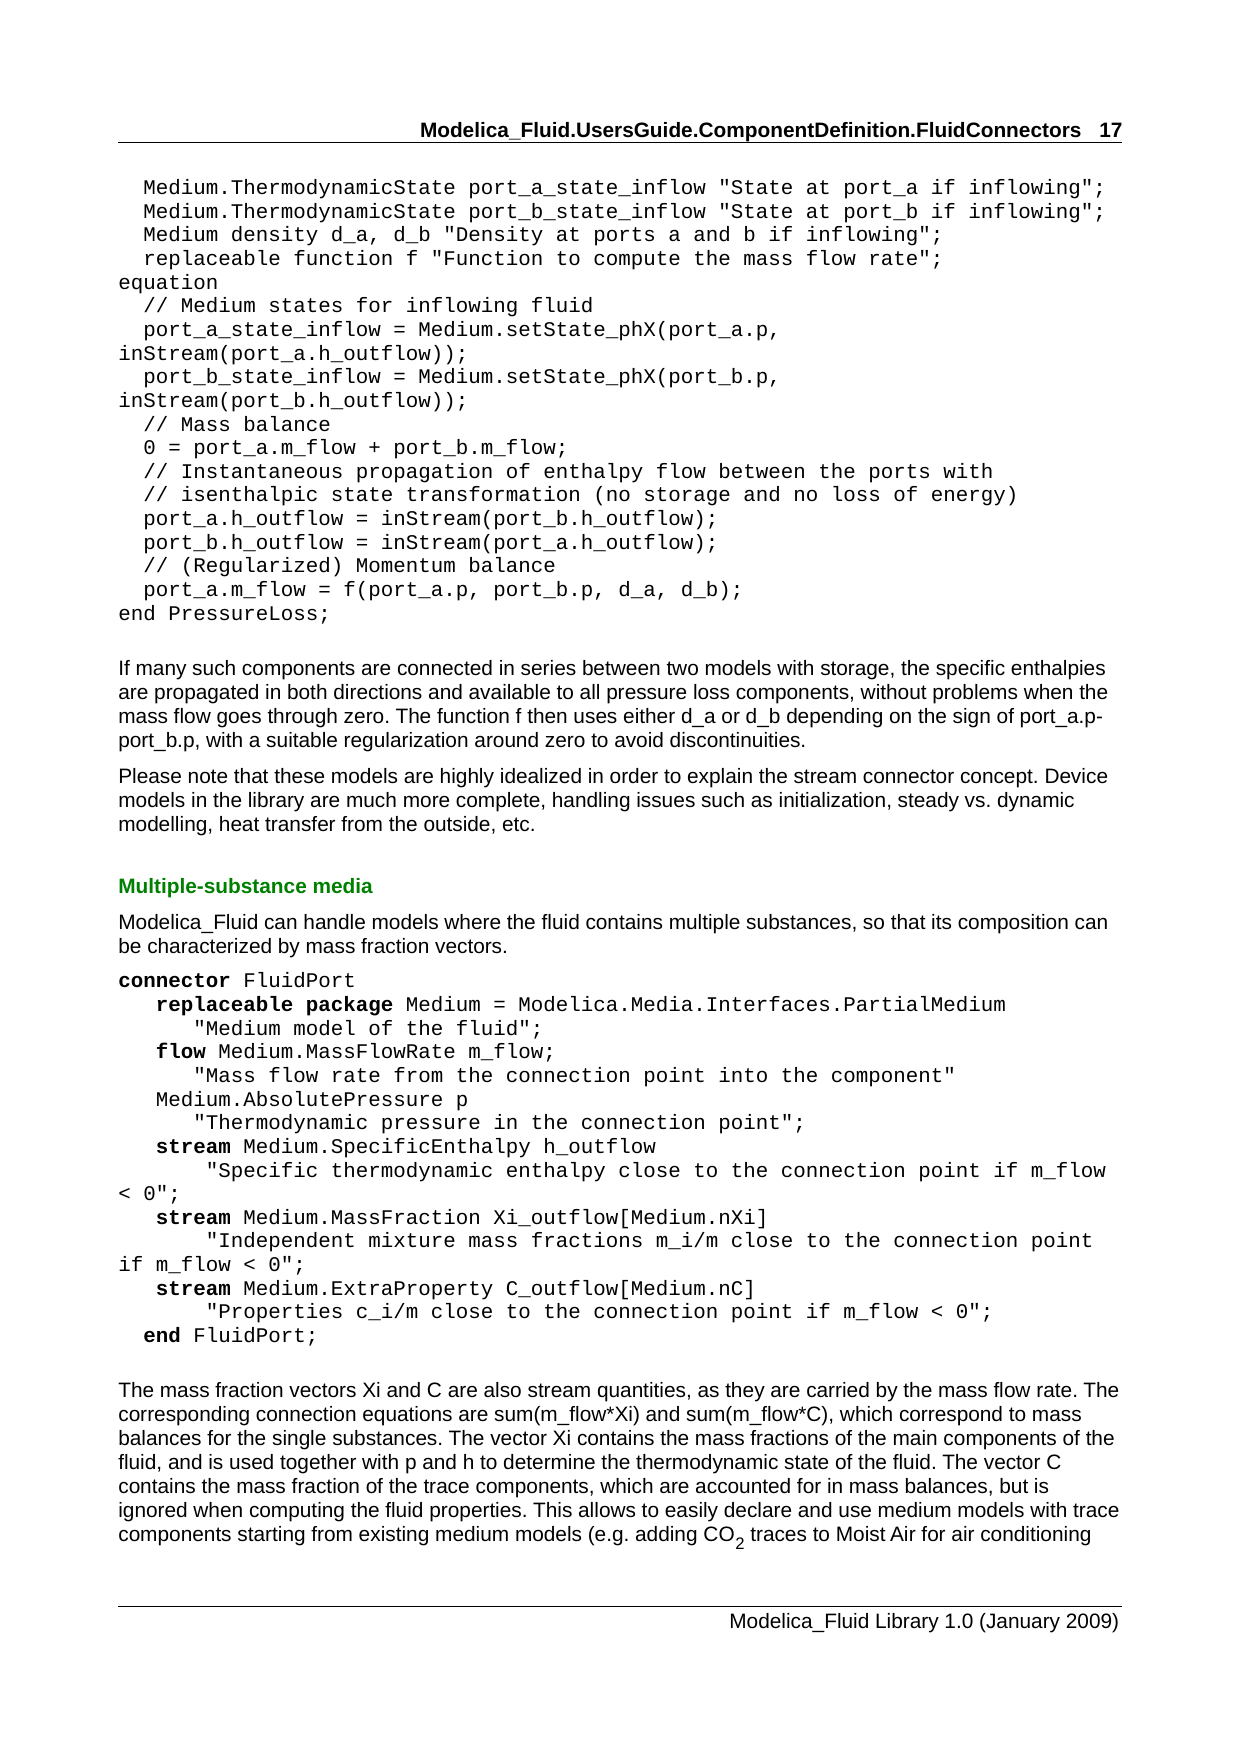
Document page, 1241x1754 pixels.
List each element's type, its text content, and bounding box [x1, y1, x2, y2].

text port_a_state_inflow = Medium.setState_phX(port_a.p, inStream(port_a.h_outflow)); [118, 319, 1122, 366]
text port_a.m_flow = f(port_a.p, port_b.p, d_a, d_b); [118, 579, 1122, 603]
text connector FluidPort [118, 970, 1122, 994]
text Medium.AbsolutePressure p [118, 1089, 1122, 1112]
text port_a.h_outflow = inStream(port_b.h_outflow); [118, 508, 1122, 532]
text "Independent mixture mass fractions m_i/m close to the connection point if m_flow < 0"; [118, 1231, 1122, 1278]
text "Properties c_i/m close to the connection point if m_flow < 0"; [118, 1301, 1122, 1325]
text "Thermodynamic pressure in the connection point"; [118, 1112, 1122, 1136]
text 0 = port_a.m_flow + port_b.m_flow; [118, 437, 1122, 461]
text If many such components are connected in series between two models with storage, the specific enthalpies are propagated in both directions and available to all pressure loss components, without problems when the mass flow goes through zero. The function f then uses either d_a or d_b depending on the sign of port_a.p-port_b.p, with a suitable regularization around zero to avoid discontinuities. [118, 656, 1122, 752]
text replaceable package Medium = Modelica.Media.Interfaces.PartialMedium [118, 994, 1122, 1018]
text // Instantaneous propagation of enthalpy flow between the ports with [118, 461, 1122, 484]
text stream Medium.MassFraction Xi_outflow[Medium.nXi] [118, 1207, 1122, 1231]
text // Medium states for inflowing fluid [118, 295, 1122, 319]
text Medium.ThermodynamicState port_b_state_inflow "State at port_b if inflowing"; [118, 201, 1122, 224]
text Please note that these models are highly idealized in order to explain the stream connector concept. Device models in the library are much more complete, handling issues such as initialization, steady vs. dynamic modelling, heat transfer from the outside, etc. [118, 764, 1122, 836]
text // Mass balance [118, 413, 1122, 437]
text equation [118, 272, 1122, 295]
text Modelica_Fluid can handle models where the fluid contains multiple substances, so that its composition can be characterized by mass fraction vectors. [118, 910, 1122, 958]
text The mass fraction vectors Xi and C are also stream quantities, as they are carried by the mass flow rate. The corresponding connection equations are sum(m_flow*Xi) and sum(m_flow*C), which correspond to mass balances for the single substances. The vector Xi contains the mass fractions of the main components of the fluid, and is used together with p and h to determine the thermodynamic state of the fluid. The vector C contains the mass fraction of the trace components, which are accounted for in mass balances, but is ignored when computing the fluid properties. This allows to easily declare and use medium models with trace components starting from existing medium models (e.g. adding CO2 traces to Moist Air for air conditioning [118, 1378, 1122, 1553]
text end FluidPort; [118, 1325, 1122, 1349]
text Medium.ThermodynamicState port_a_state_inflow "State at port_a if inflowing"; [118, 177, 1122, 201]
text end PressureLoss; [118, 603, 1122, 626]
text port_b.h_outflow = inStream(port_a.h_outflow); [118, 532, 1122, 555]
subtitle Multiple-substance media [118, 873, 1122, 897]
text Medium density d_a, d_b "Density at ports a and b if inflowing"; [118, 224, 1122, 248]
text // (Regularized) Momentum balance [118, 555, 1122, 579]
text replaceable function f "Function to compute the mass flow rate"; [118, 248, 1122, 272]
text "Medium model of the fluid"; [118, 1018, 1122, 1041]
text port_b_state_inflow = Medium.setState_phX(port_b.p, inStream(port_b.h_outflow)); [118, 366, 1122, 413]
text stream Medium.SpecificEnthalpy h_outflow [118, 1136, 1122, 1159]
text flow Medium.MassFlowRate m_flow; [118, 1041, 1122, 1065]
text "Mass flow rate from the connection point into the component" [118, 1065, 1122, 1089]
text "Specific thermodynamic enthalpy close to the connection point if m_flow < 0"; [118, 1159, 1122, 1207]
text stream Medium.ExtraProperty C_outflow[Medium.nC] [118, 1278, 1122, 1301]
text // isenthalpic state transformation (no storage and no loss of energy) [118, 484, 1122, 508]
